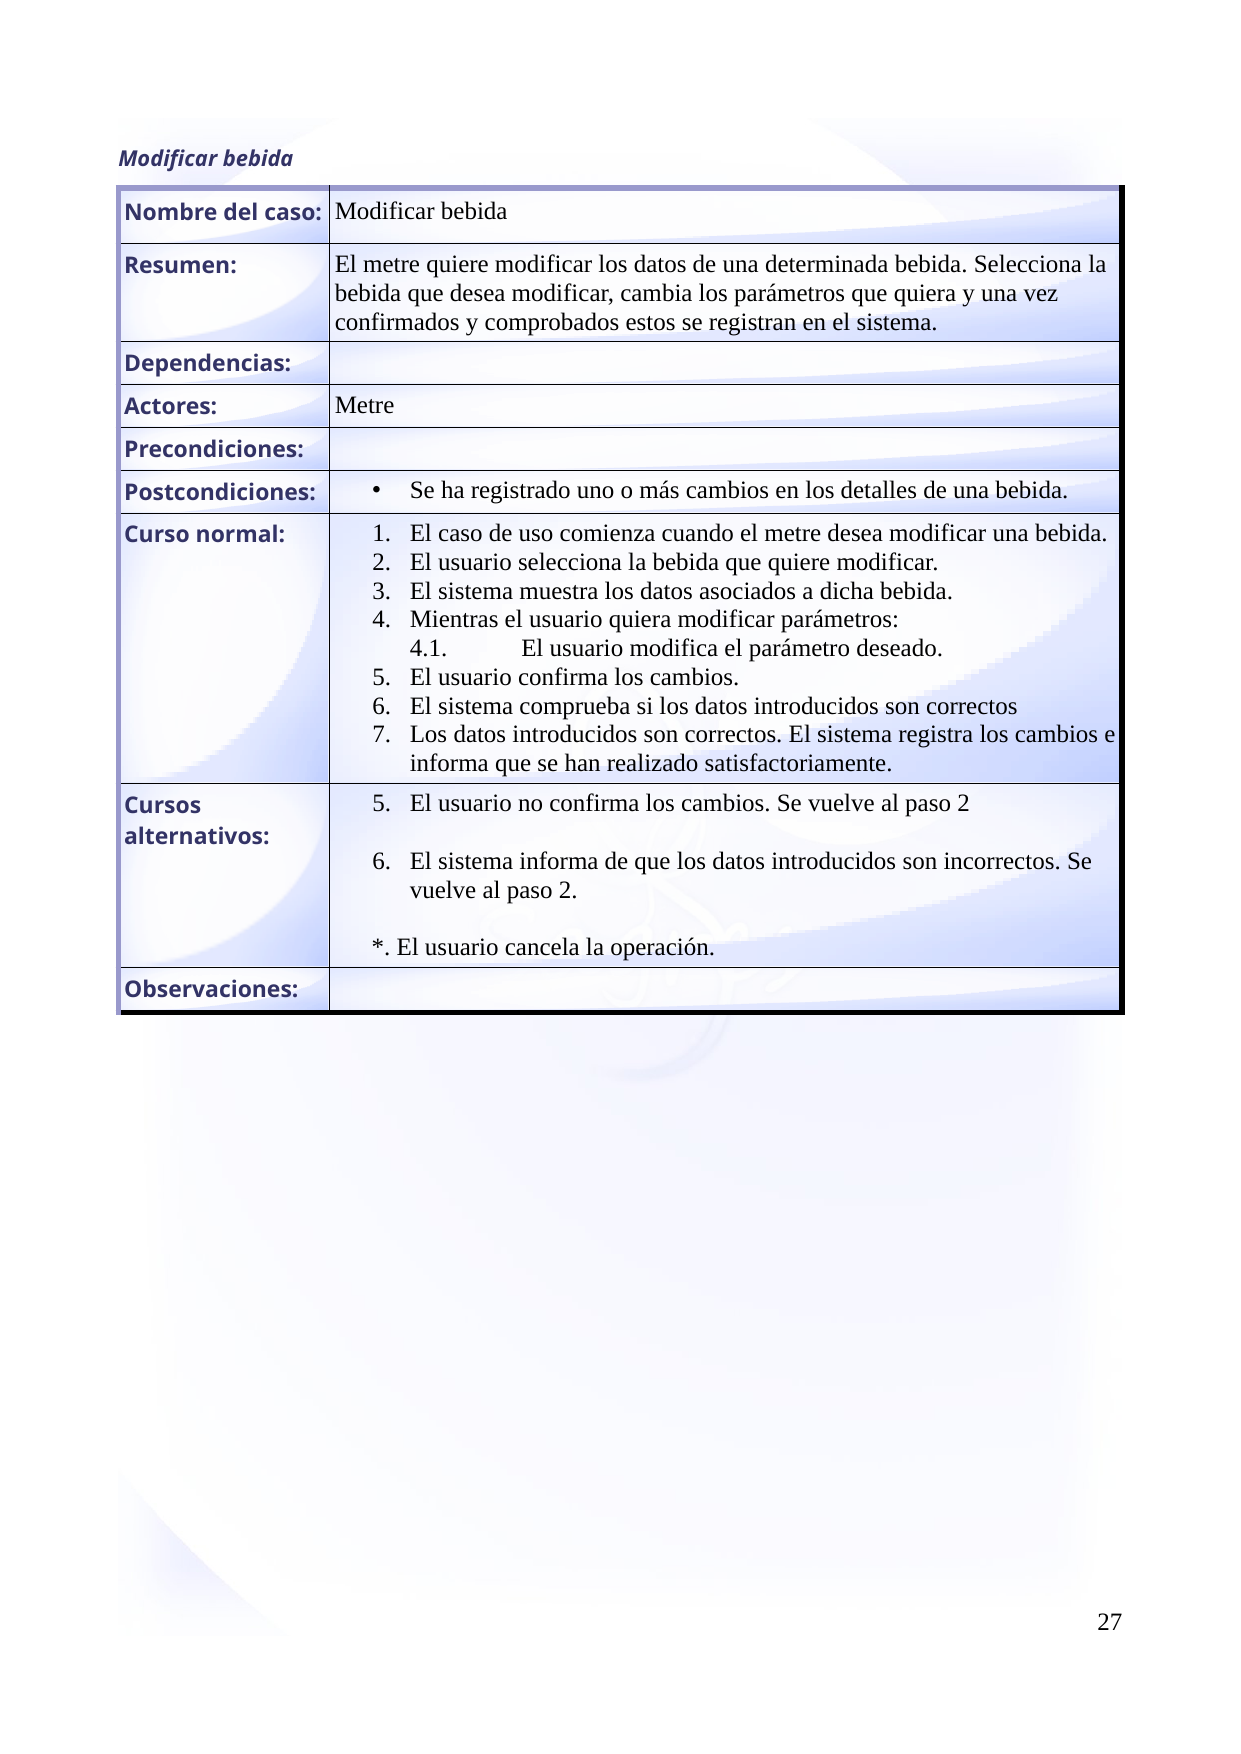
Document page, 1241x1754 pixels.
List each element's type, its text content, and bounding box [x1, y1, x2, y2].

picture [118, 173, 1122, 185]
table_cell Cursos alternativos: [121, 784, 329, 967]
table_cell Dependencias: [121, 342, 329, 384]
table_cell Se ha registrado uno o más cambios en los detalles de una bebida. [330, 471, 1119, 512]
table_cell Resumen: [121, 244, 329, 341]
table_cell Curso normal: [121, 514, 329, 783]
table_cell Precondiciones: [121, 428, 329, 469]
table_header Nombre del caso: [121, 191, 329, 243]
table_cell Metre [330, 385, 1119, 427]
table_cell [330, 428, 1119, 469]
picture [118, 1015, 1122, 1636]
table_cell [330, 342, 1119, 384]
subtitle Modificar bebida [118, 143, 1122, 173]
picture [118, 118, 1122, 143]
table_cell Actores: [121, 385, 329, 427]
table_cell Postcondiciones: [121, 471, 329, 512]
table_cell El usuario no confirma los cambios. Se vuelve al paso 2 El sistema informa de que los datos introducidos son incorrectos. Se vuelve al paso 2. *. El usuario cancela la operación. [330, 784, 1119, 967]
table_cell El caso de uso comienza cuando el metre desea modificar una bebida. El usuario selecciona la bebida que quiere modificar. El sistema muestra los datos asociados a dicha bebida. Mientras el usuario quiera modificar parámetros: El usuario modifica el parámetro deseado. El usuario confirma los cambios. El sistema comprueba si los datos introducidos son correctos Los datos introducidos son correctos. El sistema registra los cambios e informa que se han realizado satisfactoriamente. [330, 514, 1119, 783]
table_cell [330, 968, 1119, 1009]
table_header Modificar bebida [330, 191, 1119, 243]
table_cell El metre quiere modificar los datos de una determinada bebida. Selecciona la bebida que desea modificar, cambia los parámetros que quiera y una vez confirmados y comprobados estos se registran en el sistema. [330, 244, 1119, 341]
table_cell Observaciones: [121, 968, 329, 1009]
